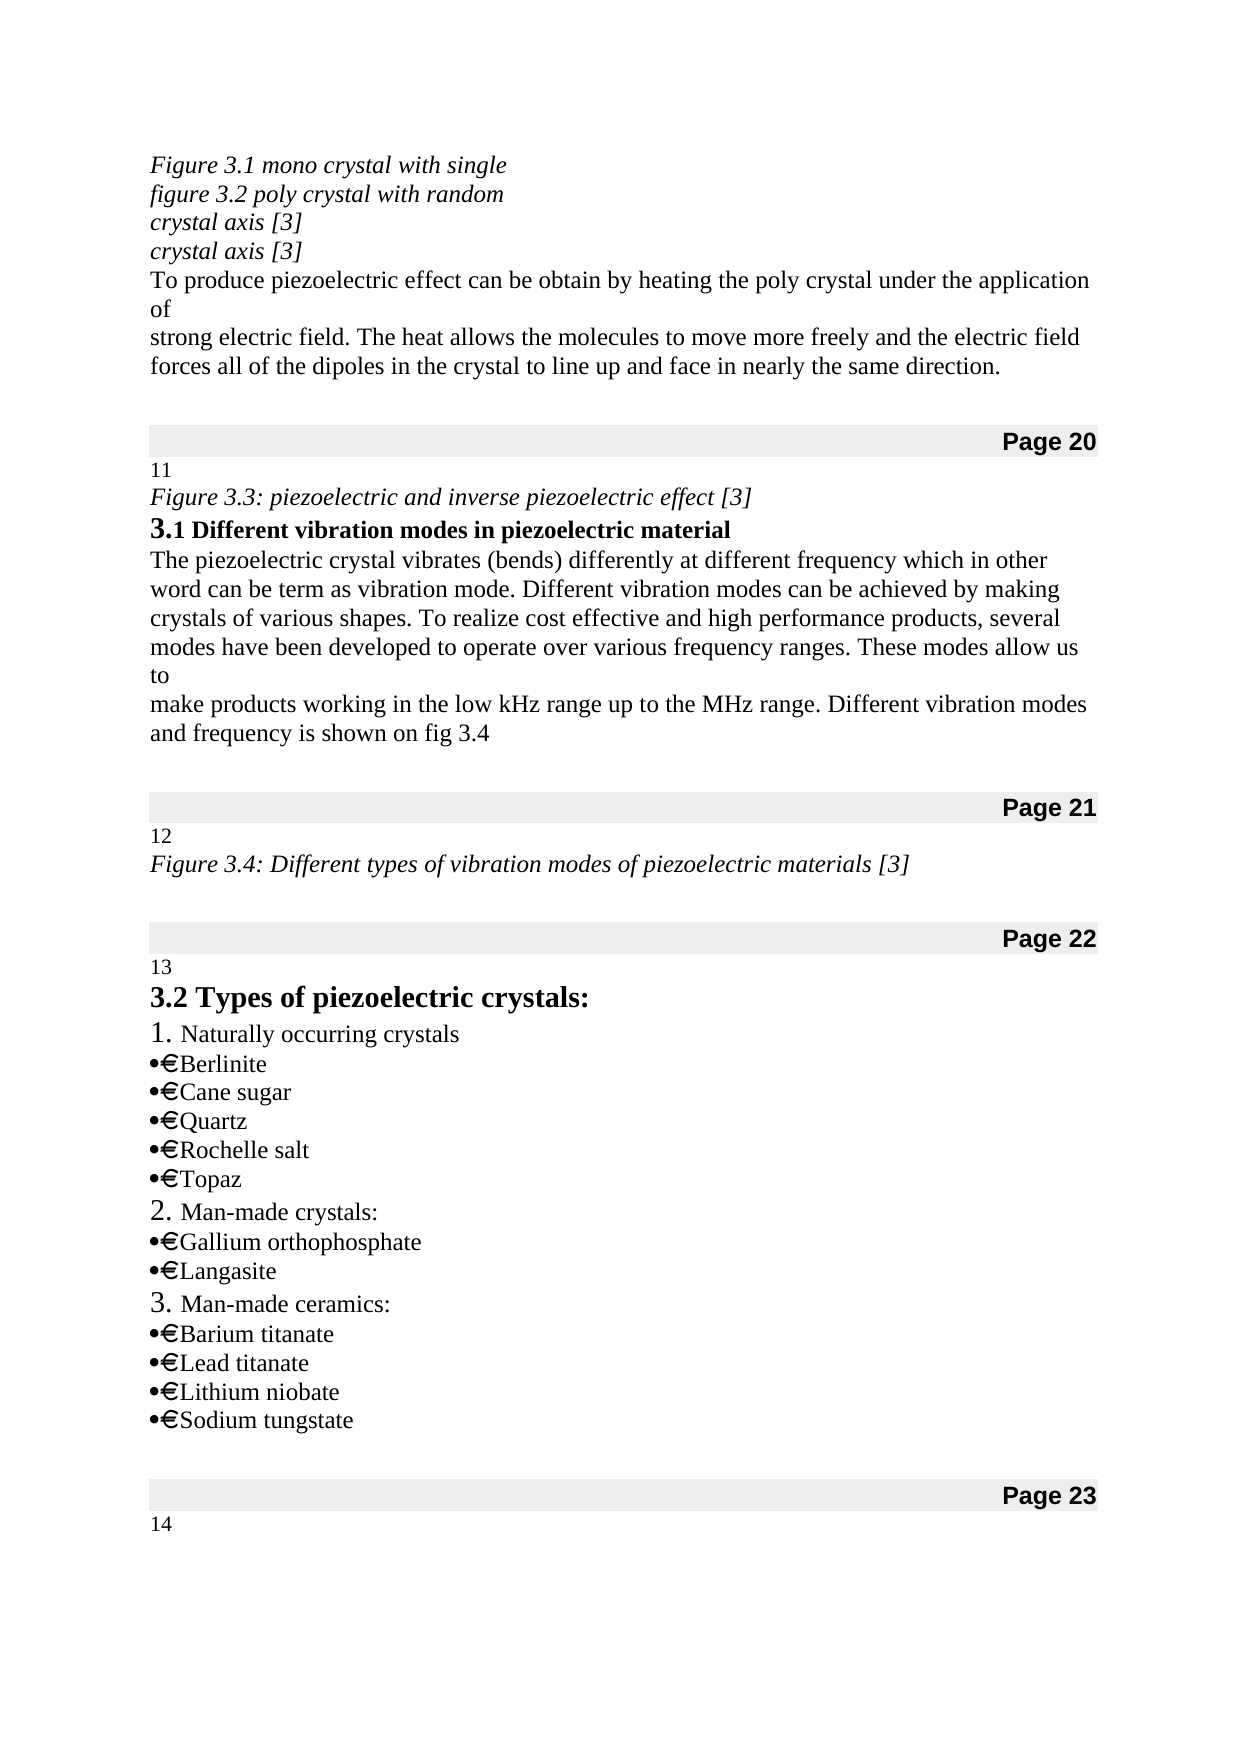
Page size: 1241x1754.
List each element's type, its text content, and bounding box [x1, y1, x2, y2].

text 3. Man-made ceramics: [150, 1285, 1090, 1319]
text Topaz [150, 1164, 1090, 1192]
text Cane sugar [150, 1077, 1090, 1106]
text crystals of various shapes. To realize cost effective and high performance products, several [150, 603, 1090, 632]
text figure 3.2 poly crystal with random [150, 179, 1090, 207]
text modes have been developed to operate over various frequency ranges. These modes allow us to [150, 632, 1090, 689]
text 14 [150, 1511, 1090, 1536]
text crystal axis [3] [150, 207, 1090, 236]
text forces all of the dipoles in the crystal to line up and face in nearly the same direction. [150, 351, 1090, 380]
text and frequency is shown on fig 3.4 [150, 718, 1090, 747]
text strong electric field. The heat allows the molecules to move more freely and the electric field [150, 322, 1090, 351]
text Lithium niobate [150, 1377, 1090, 1406]
text Rochelle salt [150, 1135, 1090, 1164]
text 12 [150, 823, 1090, 849]
text word can be term as vibration mode. Different vibration modes can be achieved by making [150, 574, 1090, 603]
text Figure 3.1 mono crystal with single [150, 150, 1090, 179]
text 3.1 Different vibration modes in piezoelectric material [150, 511, 1090, 545]
text Langasite [150, 1256, 1090, 1285]
text 13 [150, 954, 1090, 979]
table_header Page 20 [149, 425, 1098, 457]
text 1. Naturally occurring crystals [150, 1014, 1090, 1049]
text The piezoelectric crystal vibrates (bends) differently at different frequency which in other [150, 545, 1090, 574]
text Figure 3.4: Different types of vibration modes of piezoelectric materials [3] [150, 849, 1090, 877]
text 3.2 Types of piezoelectric crystals: [150, 979, 1090, 1014]
text Berlinite [150, 1049, 1090, 1077]
text 11 [150, 457, 1090, 482]
text To produce piezoelectric effect can be obtain by heating the poly crystal under the application of [150, 265, 1090, 322]
text Lead titanate [150, 1348, 1090, 1377]
text Quartz [150, 1106, 1090, 1135]
table_header Page 23 [149, 1479, 1098, 1511]
table_header Page 22 [149, 922, 1098, 954]
text make products working in the low kHz range up to the MHz range. Different vibration modes [150, 689, 1090, 718]
text Figure 3.3: piezoelectric and inverse piezoelectric effect [3] [150, 482, 1090, 511]
text Barium titanate [150, 1319, 1090, 1348]
text crystal axis [3] [150, 236, 1090, 265]
table_header Page 21 [149, 792, 1098, 823]
text 2. Man-made crystals: [150, 1192, 1090, 1227]
text Sodium tungstate [150, 1406, 1090, 1434]
text Gallium orthophosphate [150, 1227, 1090, 1256]
